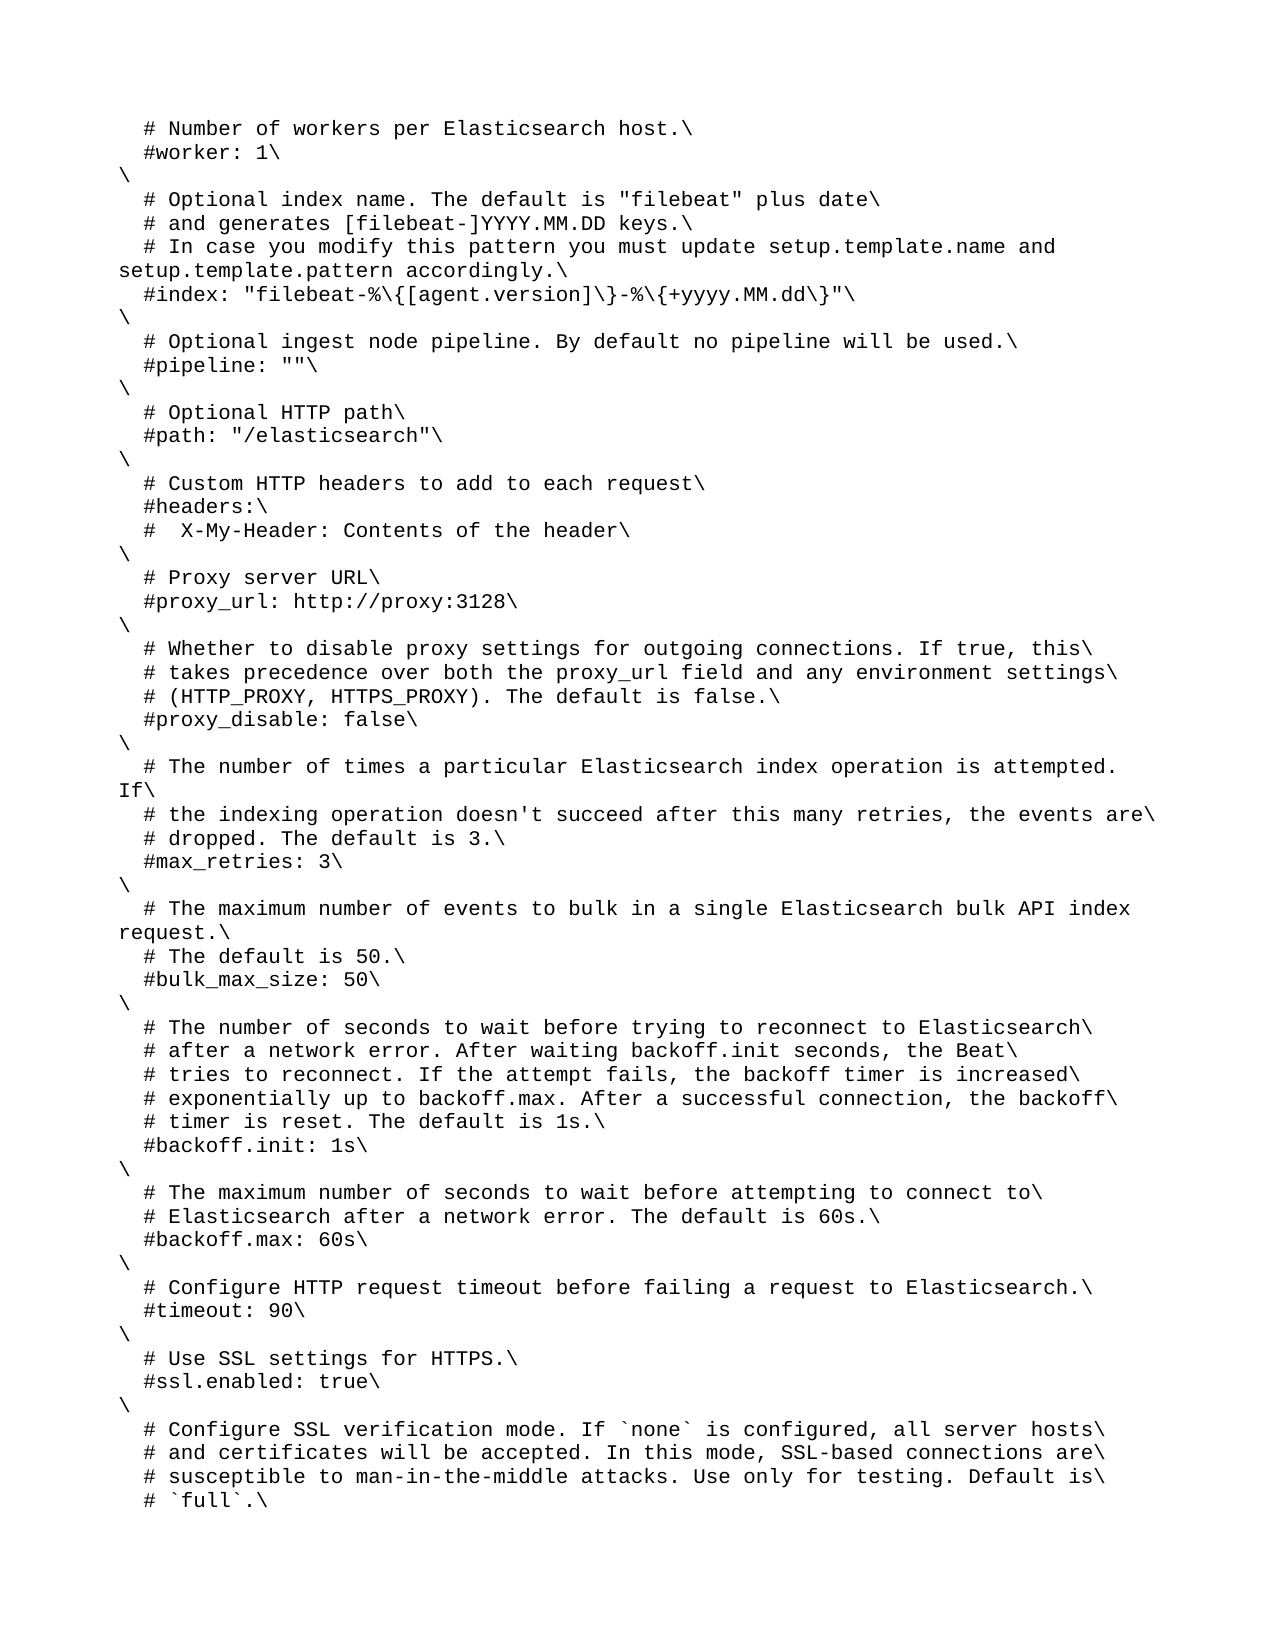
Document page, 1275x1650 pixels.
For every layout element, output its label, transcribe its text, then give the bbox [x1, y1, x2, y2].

text # The number of times a particular Elasticsearch index operation is attempted. If\ [118, 757, 1157, 804]
text # Whether to disable proxy settings for outgoing connections. If true, this\ [118, 638, 1157, 662]
text # Configure HTTP request timeout before failing a request to Elasticsearch.\ [118, 1277, 1157, 1300]
text #proxy_url: http://proxy:3128\ [118, 591, 1157, 615]
text # Configure SSL verification mode. If `none` is configured, all server hosts\ [118, 1419, 1157, 1442]
text # and generates [filebeat-]YYYY.MM.DD keys.\ [118, 213, 1157, 236]
text #timeout: 90\ [118, 1300, 1157, 1324]
text \ [118, 1324, 1157, 1348]
text # `full`.\ [118, 1489, 1157, 1513]
text # timer is reset. The default is 1s.\ [118, 1111, 1157, 1135]
text #proxy_disable: false\ [118, 709, 1157, 733]
text # The number of seconds to wait before trying to reconnect to Elasticsearch\ [118, 1017, 1157, 1040]
text # the indexing operation doesn't succeed after this many retries, the events are\ [118, 804, 1157, 827]
text #index: "filebeat-%\{[agent.version]\}-%\{+yyyy.MM.dd\}"\ [118, 284, 1157, 307]
text #max_retries: 3\ [118, 851, 1157, 875]
text \ [118, 1395, 1157, 1419]
text #pipeline: ""\ [118, 354, 1157, 378]
text # In case you modify this pattern you must update setup.template.name and setup.template.pattern accordingly.\ [118, 236, 1157, 284]
text # tries to reconnect. If the attempt fails, the backoff timer is increased\ [118, 1064, 1157, 1088]
text \ [118, 449, 1157, 473]
text # Elasticsearch after a network error. The default is 60s.\ [118, 1206, 1157, 1229]
text \ [118, 615, 1157, 638]
text # Proxy server URL\ [118, 567, 1157, 591]
text #worker: 1\ [118, 142, 1157, 165]
text #headers:\ [118, 496, 1157, 520]
text \ [118, 378, 1157, 402]
text # and certificates will be accepted. In this mode, SSL-based connections are\ [118, 1442, 1157, 1466]
text \ [118, 165, 1157, 189]
text # Optional index name. The default is "filebeat" plus date\ [118, 189, 1157, 213]
text #path: "/elasticsearch"\ [118, 426, 1157, 449]
text # exponentially up to backoff.max. After a successful connection, the backoff\ [118, 1088, 1157, 1111]
text # susceptible to man-in-the-middle attacks. Use only for testing. Default is\ [118, 1466, 1157, 1489]
text \ [118, 1158, 1157, 1182]
text #ssl.enabled: true\ [118, 1371, 1157, 1395]
text # X-My-Header: Contents of the header\ [118, 520, 1157, 544]
text \ [118, 1253, 1157, 1277]
text #backoff.init: 1s\ [118, 1135, 1157, 1158]
text # The maximum number of events to bulk in a single Elasticsearch bulk API index request.\ [118, 898, 1157, 946]
text # The default is 50.\ [118, 946, 1157, 969]
text # (HTTP_PROXY, HTTPS_PROXY). The default is false.\ [118, 686, 1157, 709]
text # Optional HTTP path\ [118, 402, 1157, 426]
text # Number of workers per Elasticsearch host.\ [118, 118, 1157, 142]
text # takes precedence over both the proxy_url field and any environment settings\ [118, 662, 1157, 686]
text \ [118, 733, 1157, 757]
text # Optional ingest node pipeline. By default no pipeline will be used.\ [118, 331, 1157, 354]
text \ [118, 875, 1157, 898]
text # Custom HTTP headers to add to each request\ [118, 473, 1157, 496]
text # The maximum number of seconds to wait before attempting to connect to\ [118, 1182, 1157, 1206]
text # Use SSL settings for HTTPS.\ [118, 1348, 1157, 1371]
text \ [118, 993, 1157, 1017]
text #bulk_max_size: 50\ [118, 969, 1157, 993]
text #backoff.max: 60s\ [118, 1229, 1157, 1253]
text # dropped. The default is 3.\ [118, 827, 1157, 851]
text \ [118, 544, 1157, 567]
text \ [118, 307, 1157, 331]
text # after a network error. After waiting backoff.init seconds, the Beat\ [118, 1040, 1157, 1064]
